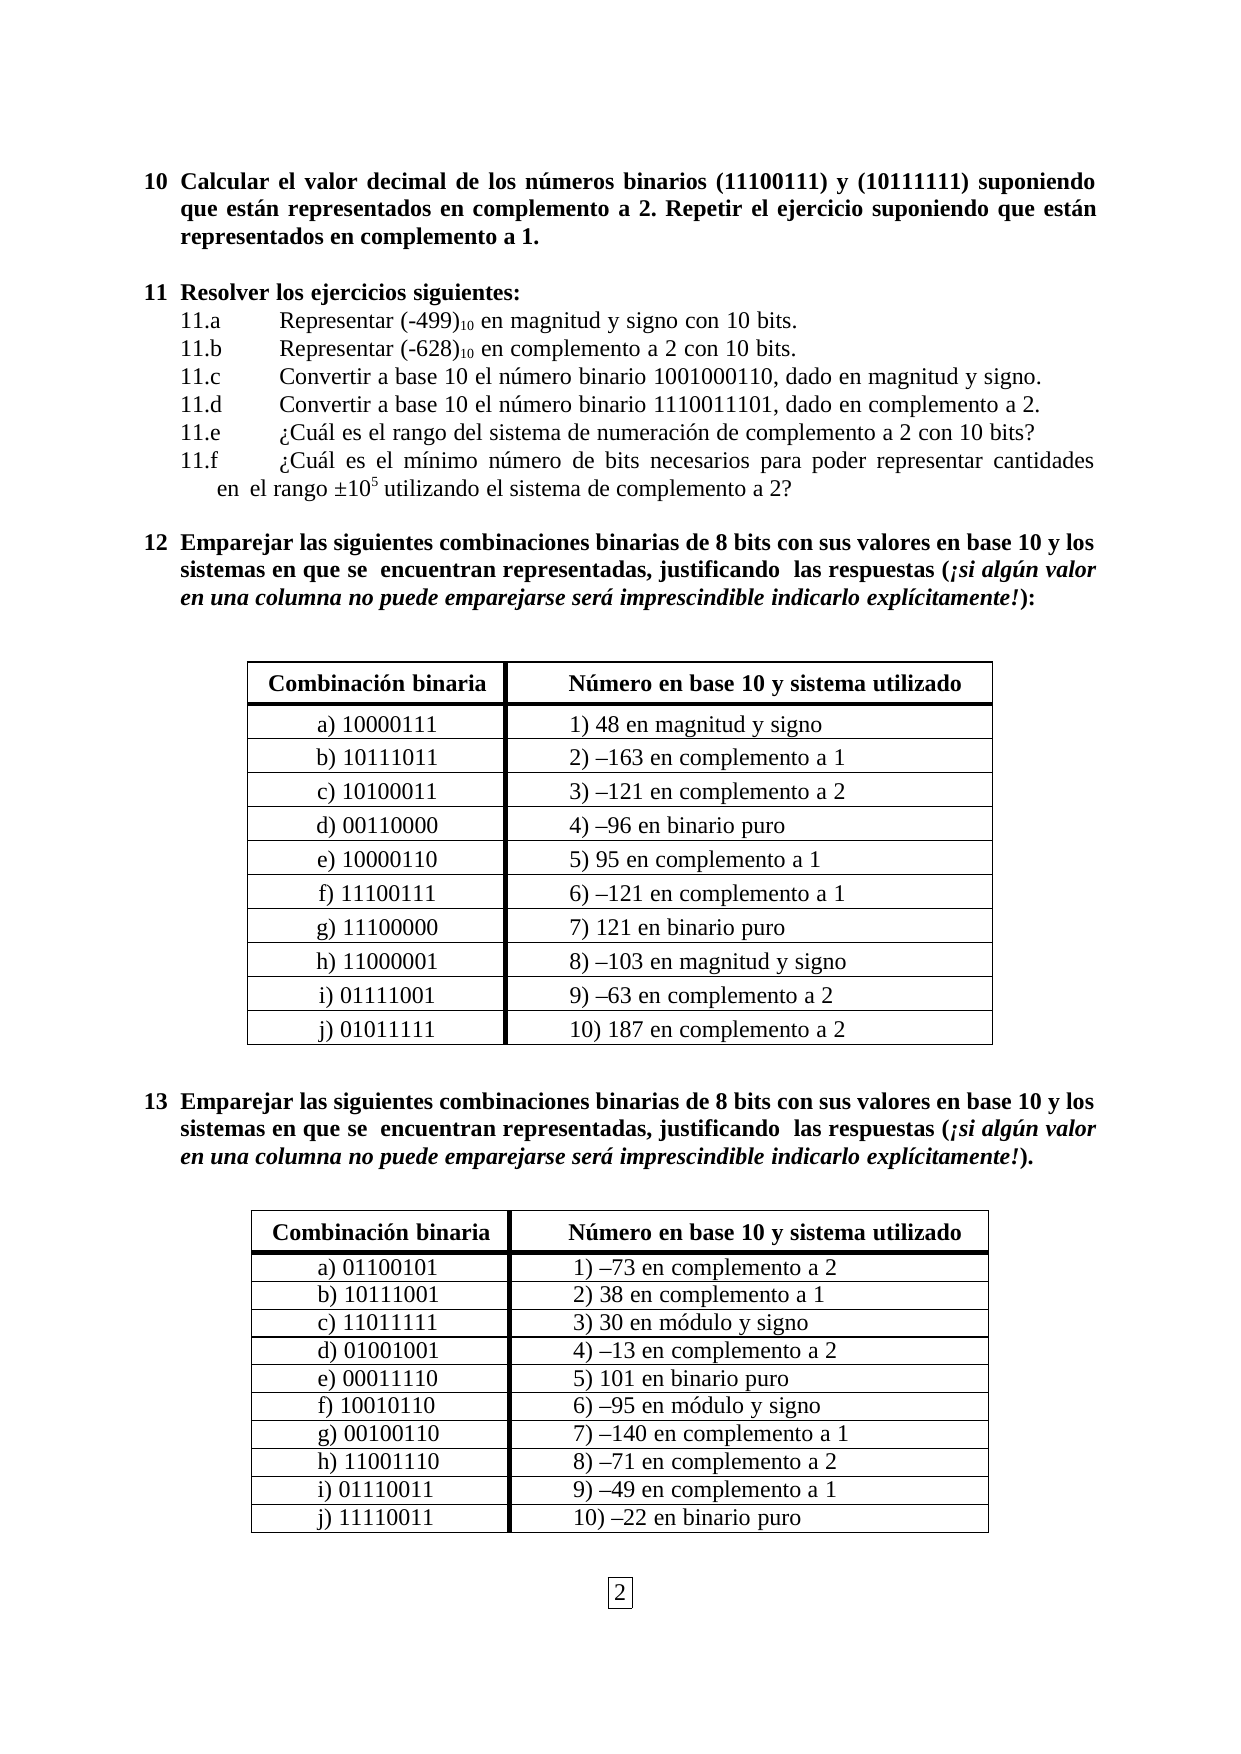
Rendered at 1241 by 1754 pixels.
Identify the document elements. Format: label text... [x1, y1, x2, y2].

table_cell 4) –13 en complemento a 2 [512, 1338, 988, 1364]
table_cell d) 00110000 [248, 807, 503, 840]
table_cell 6) –121 en complemento a 1 [508, 875, 992, 908]
list Resolver los ejercicios siguientes: [144, 278, 1121, 305]
table_cell h) 11000001 [248, 943, 503, 976]
table_cell 3) 30 en módulo y signo [512, 1310, 988, 1336]
table_cell 8) –103 en magnitud y signo [508, 943, 992, 976]
table_header Número en base 10 y sistema utilizado [508, 663, 992, 701]
list ¿Cuál es el mínimo número de bits necesarios para poder representar cantidades en el rango ±105 utilizando el sistema de complemento a 2? [180, 446, 1097, 501]
list Convertir a base 10 el número binario 1001000110, dado en magnitud y signo. [180, 362, 1121, 389]
list Emparejar las siguientes combinaciones binarias de 8 bits con sus valores en base 10 y los sistemas en que se encuentran representadas, justificando las respuestas (¡si algún valor en una columna no puede emparejarse será imprescindible indicarlo explícitamente!). [144, 1087, 1097, 1169]
table_cell h) 11001110 [252, 1449, 507, 1476]
table_cell b) 10111011 [248, 739, 503, 772]
table_cell j) 11110011 [252, 1505, 507, 1532]
table_cell b) 10111001 [252, 1282, 507, 1308]
table_cell e) 00011110 [252, 1365, 507, 1392]
table_cell 1) –73 en complemento a 2 [512, 1255, 988, 1281]
table_cell f) 11100111 [248, 875, 503, 908]
table_cell a) 01100101 [252, 1255, 507, 1281]
list ¿Cuál es el rango del sistema de numeración de complemento a 2 con 10 bits? [180, 418, 1121, 445]
list Representar (-628)10 en complemento a 2 con 10 bits. [180, 334, 1121, 361]
table_cell 1) 48 en magnitud y signo [508, 706, 992, 738]
list Emparejar las siguientes combinaciones binarias de 8 bits con sus valores en base 10 y los sistemas en que se encuentran representadas, justificando las respuestas (¡si algún valor en una columna no puede emparejarse será imprescindible indicarlo explícitamente!): [144, 528, 1097, 611]
list Calcular el valor decimal de los números binarios (11100111) y (10111111) suponiendo que están representados en complemento a 2. Repetir el ejercicio suponiendo que están representados en complemento a 1. [144, 167, 1097, 249]
table_cell 10) –22 en binario puro [512, 1505, 988, 1532]
table_cell g) 00100110 [252, 1421, 507, 1448]
table_cell i) 01110011 [252, 1477, 507, 1504]
table_cell j) 01011111 [248, 1011, 503, 1044]
table_cell 6) –95 en módulo y signo [512, 1393, 988, 1420]
table_header Combinación binaria [248, 663, 503, 701]
table_cell c) 10100011 [248, 773, 503, 806]
table_cell 10) 187 en complemento a 2 [508, 1011, 992, 1044]
table_header Combinación binaria [252, 1211, 507, 1250]
table_cell 9) –49 en complemento a 1 [512, 1477, 988, 1504]
table_cell 8) –71 en complemento a 2 [512, 1449, 988, 1476]
table_cell 7) –140 en complemento a 1 [512, 1421, 988, 1448]
table_cell g) 11100000 [248, 909, 503, 942]
table_cell 9) –63 en complemento a 2 [508, 977, 992, 1010]
table_cell 5) 101 en binario puro [512, 1365, 988, 1392]
table_cell a) 10000111 [248, 706, 503, 738]
table_cell e) 10000110 [248, 841, 503, 874]
table_cell 4) –96 en binario puro [508, 807, 992, 840]
table_cell 2) 38 en complemento a 1 [512, 1282, 988, 1308]
table_cell 5) 95 en complemento a 1 [508, 841, 992, 874]
table_cell i) 01111001 [248, 977, 503, 1010]
table_cell 2) –163 en complemento a 1 [508, 739, 992, 772]
list Representar (-499)10 en magnitud y signo con 10 bits. [180, 306, 1121, 333]
table_header Número en base 10 y sistema utilizado [512, 1211, 988, 1250]
table_cell c) 11011111 [252, 1310, 507, 1336]
table_cell f) 10010110 [252, 1393, 507, 1420]
table_cell d) 01001001 [252, 1338, 507, 1364]
table_cell 7) 121 en binario puro [508, 909, 992, 942]
table_cell 3) –121 en complemento a 2 [508, 773, 992, 806]
list Convertir a base 10 el número binario 1110011101, dado en complemento a 2. [180, 390, 1121, 417]
